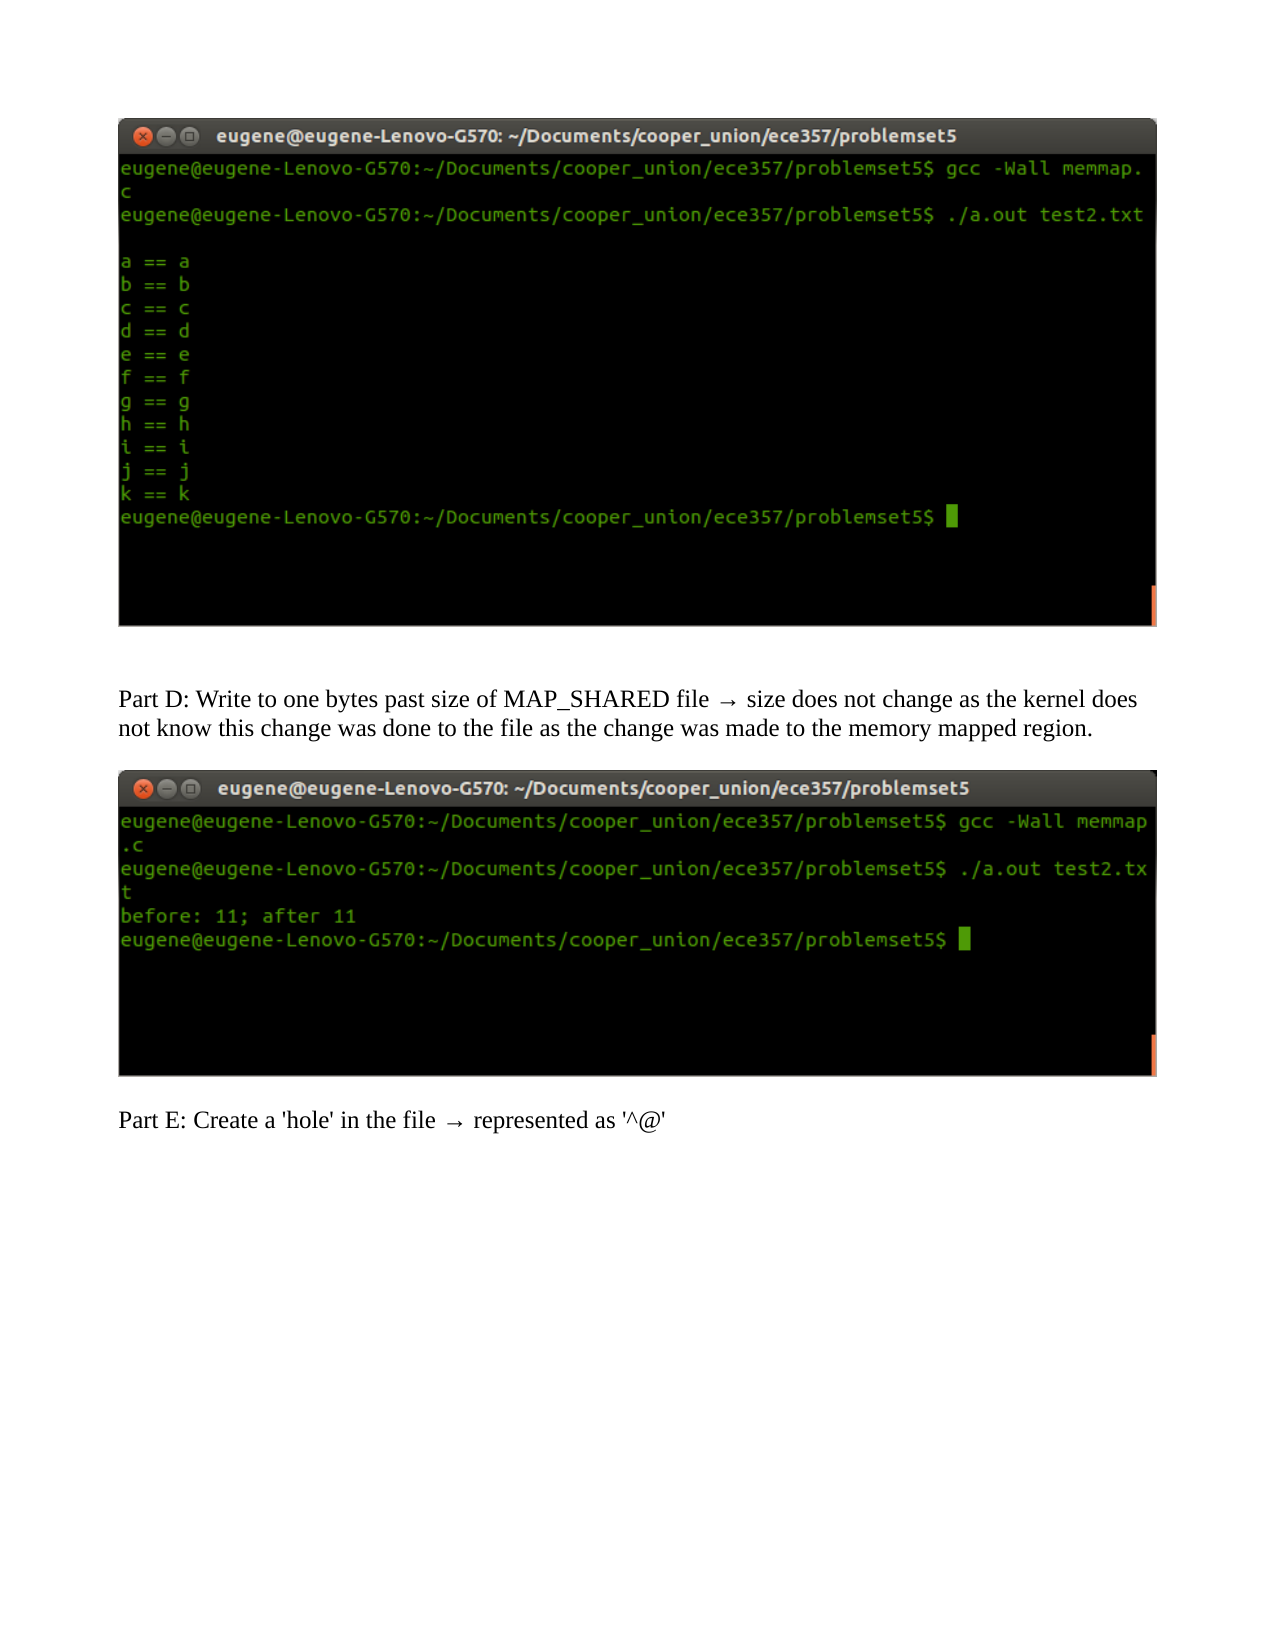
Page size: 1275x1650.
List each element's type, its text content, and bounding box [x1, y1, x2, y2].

picture [118, 118, 1157, 627]
text Part D: Write to one bytes past size of MAP_SHARED file → size does not change as the kernel does not know this change was done to the file as the change was made to the memory mapped region. [118, 684, 1157, 742]
text Part E: Create a 'hole' in the file → represented as '^@' [118, 1105, 1157, 1134]
picture [118, 770, 1157, 1077]
